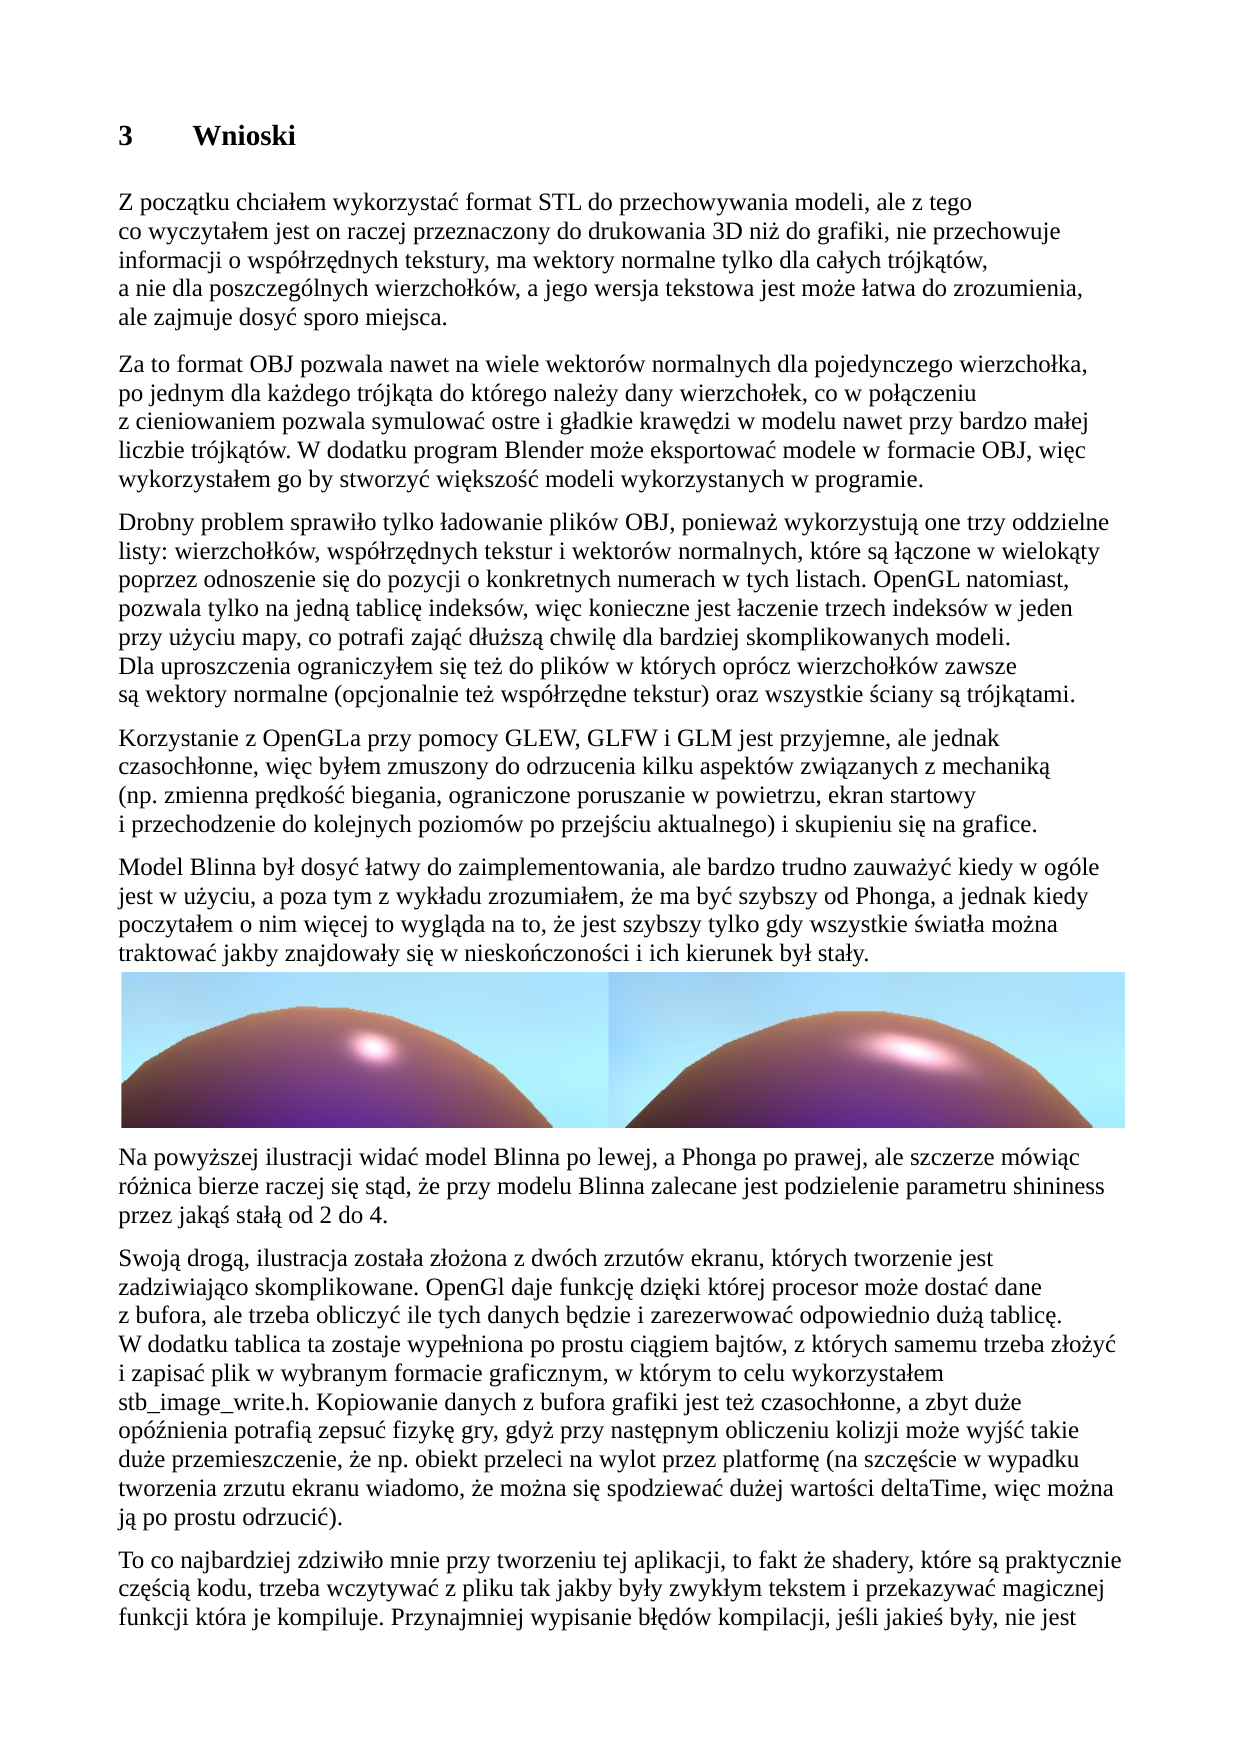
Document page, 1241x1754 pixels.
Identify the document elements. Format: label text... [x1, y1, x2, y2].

text Drobny problem sprawiło tylko ładowanie plików OBJ, ponieważ wykorzystują one trzy oddzielne listy: wierzchołków, współrzędnych tekstur i wektorów normalnych, które są łączone w wielokąty poprzez odnoszenie się do pozycji o konkretnych numerach w tych listach. OpenGL natomiast, pozwala tylko na jedną tablicę indeksów, więc konieczne jest łaczenie trzech indeksów w jeden przy użyciu mapy, co potrafi zająć dłuższą chwilę dla bardziej skomplikowanych modeli. Dla uproszczenia ograniczyłem się też do plików w których oprócz wierzchołków zawsze są wektory normalne (opcjonalnie też współrzędne tekstur) oraz wszystkie ściany są trójkątami. [118, 507, 1122, 708]
text To co najbardziej zdziwiło mnie przy tworzeniu tej aplikacji, to fakt że shadery, które są praktycznie częścią kodu, trzeba wczytywać z pliku tak jakby były zwykłym tekstem i przekazywać magicznej funkcji która je kompiluje. Przynajmniej wypisanie błędów kompilacji, jeśli jakieś były, nie jest [118, 1545, 1122, 1631]
text Z początku chciałem wykorzystać format STL do przechowywania modeli, ale z tego co wyczytałem jest on raczej przeznaczony do drukowania 3D niż do grafiki, nie przechowuje informacji o współrzędnych tekstury, ma wektory normalne tylko dla całych trójkątów, a nie dla poszczególnych wierzchołków, a jego wersja tekstowa jest może łatwa do zrozumienia, ale zajmuje dosyć sporo miejsca. [118, 187, 1122, 331]
text Na powyższej ilustracji widać model Blinna po lewej, a Phonga po prawej, ale szczerze mówiąc różnica bierze raczej się stąd, że przy modelu Blinna zalecane jest podzielenie parametru shininess przez jakąś stałą od 2 do 4. [118, 1142, 1122, 1228]
text Korzystanie z OpenGLa przy pomocy GLEW, GLFW i GLM jest przyjemne, ale jednak czasochłonne, więc byłem zmuszony do odrzucenia kilku aspektów związanych z mechaniką (np. zmienna prędkość biegania, ograniczone poruszanie w powietrzu, ekran startowy i przechodzenie do kolejnych poziomów po przejściu aktualnego) i skupieniu się na grafice. [118, 723, 1122, 838]
text Za to format OBJ pozwala nawet na wiele wektorów normalnych dla pojedynczego wierzchołka, po jednym dla każdego trójkąta do którego należy dany wierzchołek, co w połączeniu z cieniowaniem pozwala symulować ostre i gładkie krawędzi w modelu nawet przy bardzo małej liczbie trójkątów. W dodatku program Blender może eksportować modele w formacie OBJ, więc wykorzystałem go by stworzyć większość modeli wykorzystanych w programie. [118, 349, 1122, 493]
picture [121, 972, 1126, 1128]
text 3 Wnioski [118, 118, 1122, 152]
text Swoją drogą, ilustracja została złożona z dwóch zrzutów ekranu, których tworzenie jest zadziwiająco skomplikowane. OpenGl daje funkcję dzięki której procesor może dostać dane z bufora, ale trzeba obliczyć ile tych danych będzie i zarezerwować odpowiednio dużą tablicę. W dodatku tablica ta zostaje wypełniona po prostu ciągiem bajtów, z których samemu trzeba złożyć i zapisać plik w wybranym formacie graficznym, w którym to celu wykorzystałem stb_image_write.h. Kopiowanie danych z bufora grafiki jest też czasochłonne, a zbyt duże opóźnienia potrafią zepsuć fizykę gry, gdyż przy następnym obliczeniu kolizji może wyjść takie duże przemieszczenie, że np. obiekt przeleci na wylot przez platformę (na szczęście w wypadku tworzenia zrzutu ekranu wiadomo, że można się spodziewać dużej wartości deltaTime, więc można ją po prostu odrzucić). [118, 1243, 1122, 1530]
text Model Blinna był dosyć łatwy do zaimplementowania, ale bardzo trudno zauważyć kiedy w ogóle jest w użyciu, a poza tym z wykładu zrozumiałem, że ma być szybszy od Phonga, a jednak kiedy poczytałem o nim więcej to wygląda na to, że jest szybszy tylko gdy wszystkie światła można traktować jakby znajdowały się w nieskończoności i ich kierunek był stały. [118, 852, 1122, 967]
